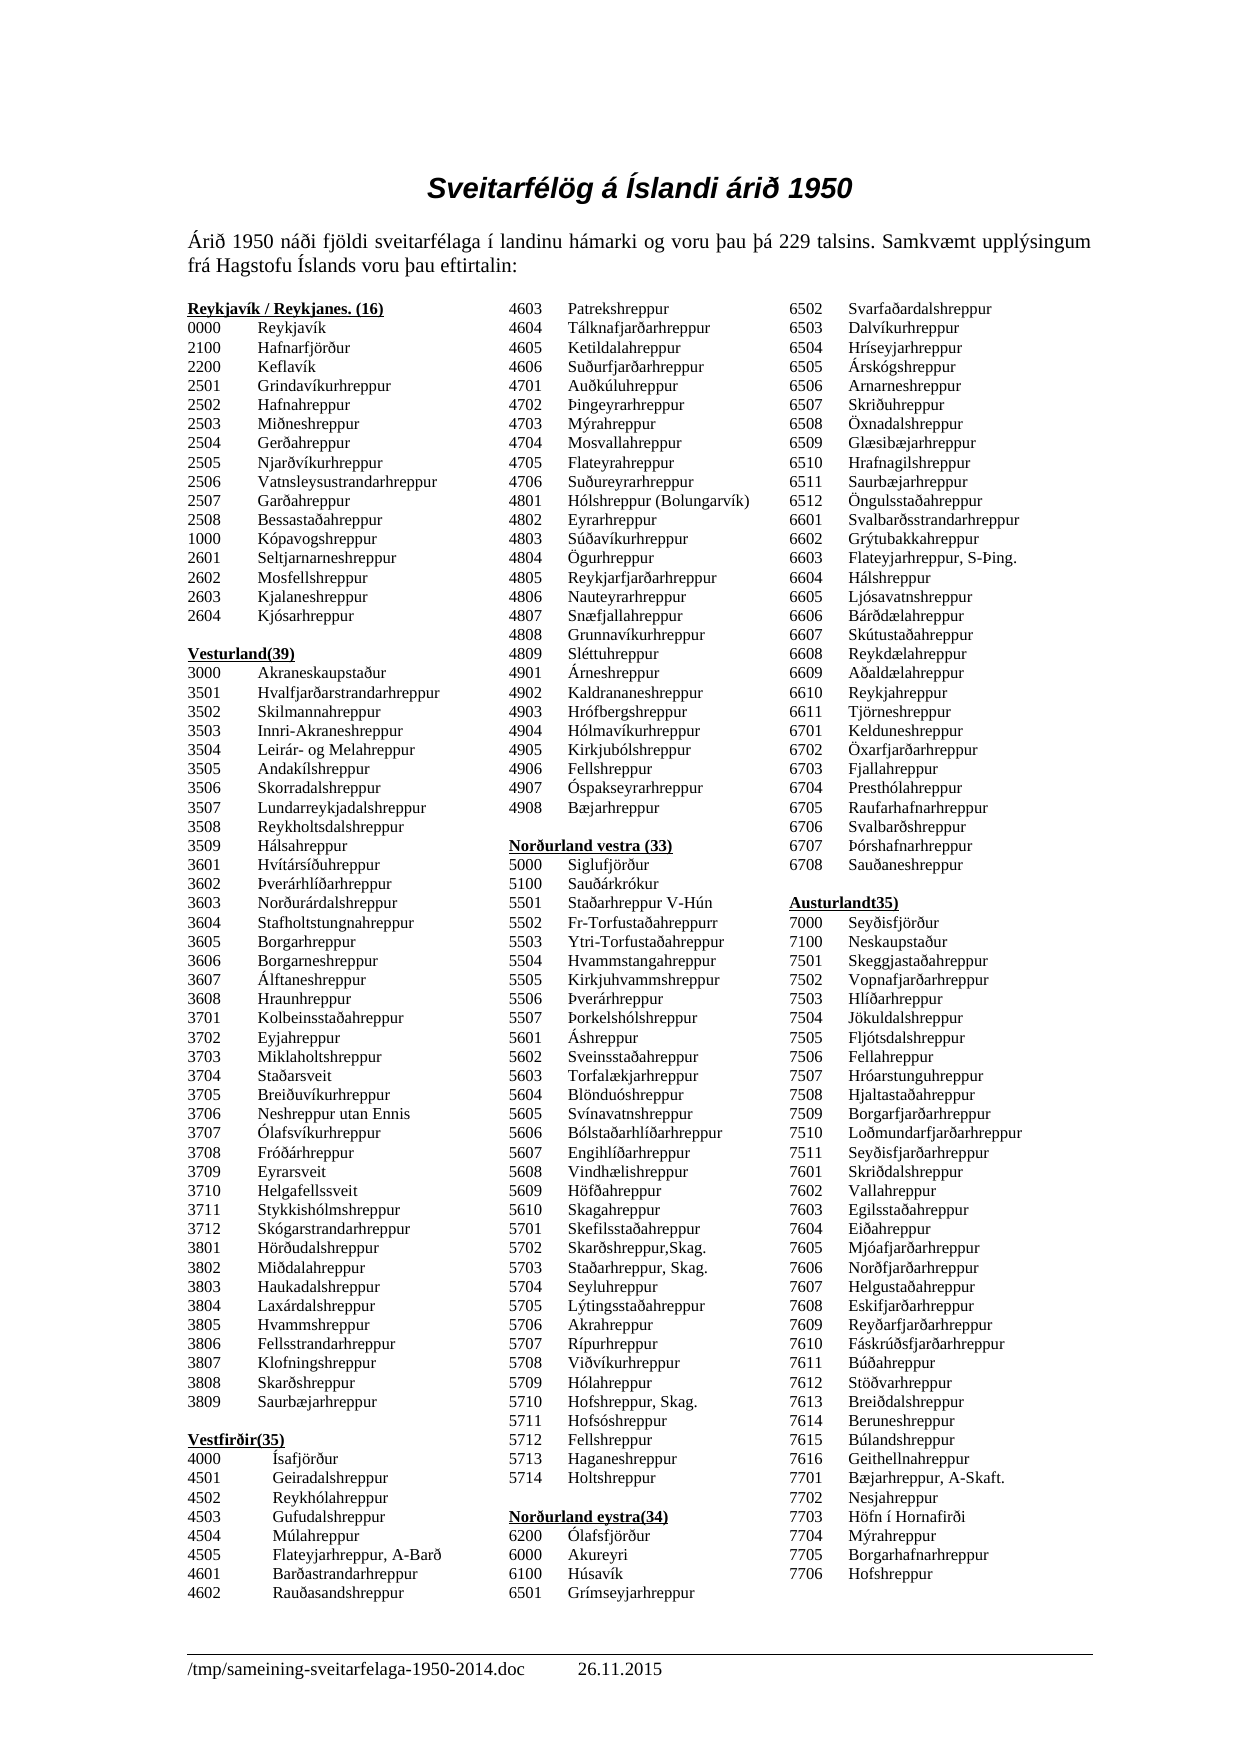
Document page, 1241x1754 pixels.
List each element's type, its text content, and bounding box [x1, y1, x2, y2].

table_cell Fellahreppur [837, 1047, 1117, 1066]
table_cell 5505 [497, 970, 556, 989]
table_cell 5604 [497, 1085, 556, 1104]
table_cell 7611 [778, 1353, 837, 1372]
table_cell 5607 [497, 1143, 556, 1162]
table_header Reykjavík / Reykjanes. (16) [176, 299, 497, 318]
table_cell 5707 [497, 1334, 556, 1353]
table_cell Þverárhreppur [556, 989, 778, 1008]
table_cell Hvammshreppur [246, 1315, 497, 1334]
table_cell Fellsstrandarhreppur [246, 1334, 497, 1353]
table_cell Helgafellssveit [246, 1181, 497, 1200]
table_cell Hvítársíðuhreppur [246, 855, 497, 874]
table_cell 6605 [778, 587, 837, 606]
table_cell 6602 [778, 529, 837, 548]
table_cell Súðavíkurhreppur [556, 529, 778, 548]
table_cell Hörðudalshreppur [246, 1238, 497, 1257]
table_cell 5708 [497, 1353, 556, 1372]
table_cell 6607 [778, 625, 837, 644]
table_cell 5705 [497, 1296, 556, 1315]
table_cell 6501 [497, 1583, 556, 1602]
table_cell 6511 [778, 472, 837, 491]
subtitle Sveitarfélög á Íslandi árið 1950 [187, 171, 1093, 204]
table_cell Tjörneshreppur [837, 702, 1117, 721]
table_cell 5503 [497, 932, 556, 951]
table_cell Bólstaðarhlíðarhreppur [556, 1123, 778, 1142]
table_cell 3606 [176, 951, 246, 970]
table_cell Hofshreppur [837, 1564, 1117, 1583]
table_cell Hofshreppur, Skag. [556, 1392, 778, 1411]
table_cell Ögurhreppur [556, 548, 778, 567]
table_cell 2504 [176, 433, 246, 452]
table_cell 4903 [497, 702, 556, 721]
table_cell Hálshreppur [837, 568, 1117, 587]
table_cell 2602 [176, 568, 246, 587]
table_header 4603 [497, 299, 556, 318]
table_cell 7501 [778, 951, 837, 970]
table_cell 6708 [778, 855, 837, 874]
table_cell Ólafsvíkurhreppur [246, 1123, 497, 1142]
table_cell Akureyri [556, 1545, 778, 1564]
table_cell [837, 874, 1117, 893]
table_cell Blönduóshreppur [556, 1085, 778, 1104]
table_cell 6706 [778, 817, 837, 836]
table_cell Suðureyrarhreppur [556, 472, 778, 491]
table_cell Geiradalshreppur [261, 1468, 497, 1487]
table_cell 7701 [778, 1468, 837, 1487]
table_cell 6609 [778, 663, 837, 682]
table_cell 3704 [176, 1066, 246, 1085]
table_cell 6608 [778, 644, 837, 663]
table_cell Eyrarsveit [246, 1162, 497, 1181]
table_cell 4605 [497, 338, 556, 357]
table_cell Stykkishólmshreppur [246, 1200, 497, 1219]
table_cell 6703 [778, 759, 837, 778]
table_cell Stafholtstungnahreppur [246, 913, 497, 932]
table_cell 5711 [497, 1411, 556, 1430]
table_cell Mosvallahreppur [556, 433, 778, 452]
table_cell 4809 [497, 644, 556, 663]
table_cell Reykjahreppur [837, 683, 1117, 702]
table_cell Kópavogshreppur [246, 529, 497, 548]
table_cell 7508 [778, 1085, 837, 1104]
table_cell 7503 [778, 989, 837, 1008]
table_cell 5710 [497, 1392, 556, 1411]
table_cell Mosfellshreppur [246, 568, 497, 587]
table_cell Mýrahreppur [556, 414, 778, 433]
table_cell [497, 1488, 556, 1507]
table_cell 6606 [778, 606, 837, 625]
table_cell Gufudalshreppur [261, 1507, 497, 1526]
table_cell 3707 [176, 1123, 246, 1142]
table_cell 5709 [497, 1373, 556, 1392]
table_cell 7706 [778, 1564, 837, 1583]
table_cell 5608 [497, 1162, 556, 1181]
table_cell Kirkjuhvammshreppur [556, 970, 778, 989]
table_cell Mýrahreppur [837, 1526, 1117, 1545]
table_cell Svalbarðsstrandarhreppur [837, 510, 1117, 529]
table_cell Kirkjubólshreppur [556, 740, 778, 759]
table_cell Álftaneshreppur [246, 970, 497, 989]
table_cell 3605 [176, 932, 246, 951]
table_cell Norðurland vestra (33) [497, 836, 778, 855]
table_cell 7614 [778, 1411, 837, 1430]
table_cell 5706 [497, 1315, 556, 1334]
table_cell 3804 [176, 1296, 246, 1315]
table_cell Ljósavatnshreppur [837, 587, 1117, 606]
table_cell Breiðuvíkurhreppur [246, 1085, 497, 1104]
table_cell Borgarfjarðarhreppur [837, 1104, 1117, 1123]
table_cell Eyjahreppur [246, 1028, 497, 1047]
table_cell 7704 [778, 1526, 837, 1545]
table_cell Borgarhreppur [246, 932, 497, 951]
table_cell 5602 [497, 1047, 556, 1066]
table_cell Múlahreppur [261, 1526, 497, 1545]
table_cell 7100 [778, 932, 837, 951]
table_cell Hríseyjarhreppur [837, 338, 1117, 357]
table_cell Saurbæjarhreppur [246, 1392, 497, 1411]
table_cell 7610 [778, 1334, 837, 1353]
table_cell 3702 [176, 1028, 246, 1047]
table_cell 6507 [778, 395, 837, 414]
table_cell Reykhólahreppur [261, 1488, 497, 1507]
table_cell 3509 [176, 836, 246, 855]
table_cell 6702 [778, 740, 837, 759]
table_cell 7607 [778, 1277, 837, 1296]
table_cell Kelduneshreppur [837, 721, 1117, 740]
table_cell Þverárhlíðarhreppur [246, 874, 497, 893]
table_cell Öxarfjarðarhreppur [837, 740, 1117, 759]
table_cell Tálknafjarðarhreppur [556, 318, 778, 337]
table_cell Staðarhreppur V-Hún [556, 893, 778, 912]
table_cell Haukadalshreppur [246, 1277, 497, 1296]
table_cell 6506 [778, 376, 837, 395]
table_cell Vallahreppur [837, 1181, 1117, 1200]
text Árið 1950 náði fjöldi sveitarfélaga í landinu hámarki og voru þau þá 229 talsins. Samkvæmt upplýsingum frá Hagstofu Íslands voru þau eftirtalin: [187, 229, 1093, 277]
table_cell 5501 [497, 893, 556, 912]
table_cell Vopnafjarðarhreppur [837, 970, 1117, 989]
table_cell 6705 [778, 798, 837, 817]
table_cell 7606 [778, 1258, 837, 1277]
table_cell 3503 [176, 721, 246, 740]
table_cell Rípurhreppur [556, 1334, 778, 1353]
table_cell 3502 [176, 702, 246, 721]
table_cell Reykdælahreppur [837, 644, 1117, 663]
table_cell Ísafjörður [261, 1449, 497, 1468]
table_cell 3507 [176, 798, 246, 817]
table_cell 2503 [176, 414, 246, 433]
table_cell Kjósarhreppur [246, 606, 497, 625]
table_cell 4702 [497, 395, 556, 414]
table_cell Engihlíðarhreppur [556, 1143, 778, 1162]
table_cell 6707 [778, 836, 837, 855]
table_cell 2604 [176, 606, 246, 625]
table_cell Klofningshreppur [246, 1353, 497, 1372]
table_cell Seyðisfjörður [837, 913, 1117, 932]
table_cell 4905 [497, 740, 556, 759]
table_cell 7613 [778, 1392, 837, 1411]
table_cell 3806 [176, 1334, 246, 1353]
table_cell Eyrarhreppur [556, 510, 778, 529]
table_cell 5610 [497, 1200, 556, 1219]
table_cell 6601 [778, 510, 837, 529]
table_cell 2100 [176, 338, 246, 357]
table_cell 3706 [176, 1104, 246, 1123]
table_cell 6504 [778, 338, 837, 357]
table_cell [176, 625, 497, 644]
table_cell 5704 [497, 1277, 556, 1296]
table_cell Ólafsfjörður [556, 1526, 778, 1545]
table_cell Nauteyrarhreppur [556, 587, 778, 606]
table_cell 3504 [176, 740, 246, 759]
table_cell Árneshreppur [556, 663, 778, 682]
table_cell 3711 [176, 1200, 246, 1219]
table_cell Miklaholtshreppur [246, 1047, 497, 1066]
table_cell 0000 [176, 318, 246, 337]
table_cell 4806 [497, 587, 556, 606]
table_cell Akrahreppur [556, 1315, 778, 1334]
table_cell Búðahreppur [837, 1353, 1117, 1372]
table_cell 4502 [176, 1488, 261, 1507]
table_cell Öxnadalshreppur [837, 414, 1117, 433]
table_cell Fáskrúðsfjarðarhreppur [837, 1334, 1117, 1353]
table_cell 3506 [176, 778, 246, 797]
table_cell Eiðahreppur [837, 1219, 1117, 1238]
table_cell 2508 [176, 510, 246, 529]
table_cell Öngulsstaðahreppur [837, 491, 1117, 510]
table_cell 7502 [778, 970, 837, 989]
table_cell Þorkelshólshreppur [556, 1008, 778, 1027]
table_cell Seyluhreppur [556, 1277, 778, 1296]
table_cell 7602 [778, 1181, 837, 1200]
table_cell 6704 [778, 778, 837, 797]
table_cell Borgarhafnarhreppur [837, 1545, 1117, 1564]
table_cell 3607 [176, 970, 246, 989]
table_cell Hrófbergshreppur [556, 702, 778, 721]
table_cell Beruneshreppur [837, 1411, 1117, 1430]
table_cell 4907 [497, 778, 556, 797]
table_cell Keflavík [246, 357, 497, 376]
table_cell Geithellnahreppur [837, 1449, 1117, 1468]
table_cell 7504 [778, 1008, 837, 1027]
table_cell 7507 [778, 1066, 837, 1085]
table_cell Ytri-Torfustaðahreppur [556, 932, 778, 951]
table_cell Staðarsveit [246, 1066, 497, 1085]
table_cell [778, 1583, 837, 1602]
table_cell Skriðuhreppur [837, 395, 1117, 414]
table_cell Bæjarhreppur [556, 798, 778, 817]
table_cell Jökuldalshreppur [837, 1008, 1117, 1027]
table_cell 7608 [778, 1296, 837, 1315]
table_cell Lýtingsstaðahreppur [556, 1296, 778, 1315]
table_cell Barðastrandarhreppur [261, 1564, 497, 1583]
table_cell Lundarreykjadalshreppur [246, 798, 497, 817]
table_cell Skriðdalshreppur [837, 1162, 1117, 1181]
table_cell 5701 [497, 1219, 556, 1238]
table_cell Arnarneshreppur [837, 376, 1117, 395]
table_cell 2200 [176, 357, 246, 376]
table_cell Hafnarfjörður [246, 338, 497, 357]
table_cell 4901 [497, 663, 556, 682]
table_cell Hvammstangahreppur [556, 951, 778, 970]
table_cell Þórshafnarhreppur [837, 836, 1117, 855]
table_cell Siglufjörður [556, 855, 778, 874]
table_cell 5609 [497, 1181, 556, 1200]
table_cell [176, 1411, 497, 1430]
table_cell 4501 [176, 1468, 261, 1487]
table_cell 7505 [778, 1028, 837, 1047]
table_cell 2501 [176, 376, 246, 395]
table_cell 6200 [497, 1526, 556, 1545]
table_cell 3703 [176, 1047, 246, 1066]
table_cell 3809 [176, 1392, 246, 1411]
table_cell 6100 [497, 1564, 556, 1583]
table_cell 5601 [497, 1028, 556, 1047]
table_cell 7510 [778, 1123, 837, 1142]
table_cell 4602 [176, 1583, 261, 1602]
table_cell 2507 [176, 491, 246, 510]
table_cell 1000 [176, 529, 246, 548]
table_cell 7511 [778, 1143, 837, 1162]
table_cell 4802 [497, 510, 556, 529]
table_cell Laxárdalshreppur [246, 1296, 497, 1315]
table_cell 7612 [778, 1373, 837, 1392]
table_cell 3708 [176, 1143, 246, 1162]
table_cell Sauðárkrókur [556, 874, 778, 893]
table_cell 6509 [778, 433, 837, 452]
table_cell 5605 [497, 1104, 556, 1123]
table_cell 6610 [778, 683, 837, 702]
table_cell 7506 [778, 1047, 837, 1066]
table_cell Grindavíkurhreppur [246, 376, 497, 395]
table_cell Áshreppur [556, 1028, 778, 1047]
table_cell [497, 817, 778, 836]
table_cell Fellshreppur [556, 1430, 778, 1449]
table_cell Andakílshreppur [246, 759, 497, 778]
table_cell Hrafnagilshreppur [837, 453, 1117, 472]
table_cell 4000 [176, 1449, 261, 1468]
table_cell Norðurland eystra(34) [497, 1507, 778, 1526]
table_cell Bessastaðahreppur [246, 510, 497, 529]
table_cell Grýtubakkahreppur [837, 529, 1117, 548]
table_cell Árskógshreppur [837, 357, 1117, 376]
table_cell Eskifjarðarhreppur [837, 1296, 1117, 1315]
table_cell 6510 [778, 453, 837, 472]
table_cell Snæfjallahreppur [556, 606, 778, 625]
table_cell 3602 [176, 874, 246, 893]
table_cell 2502 [176, 395, 246, 414]
table_cell 3802 [176, 1258, 246, 1277]
table_cell 3710 [176, 1181, 246, 1200]
table_cell 6505 [778, 357, 837, 376]
table_cell Hólahreppur [556, 1373, 778, 1392]
table_cell Viðvíkurhreppur [556, 1353, 778, 1372]
table_cell 4705 [497, 453, 556, 472]
table_cell Bárðdælahreppur [837, 606, 1117, 625]
table_cell 3803 [176, 1277, 246, 1296]
table_cell Breiðdalshreppur [837, 1392, 1117, 1411]
table_cell 4604 [497, 318, 556, 337]
table_cell Hólshreppur (Bolungarvík) [556, 491, 778, 510]
table_cell Skeggjastaðahreppur [837, 951, 1117, 970]
table_cell Innri-Akraneshreppur [246, 721, 497, 740]
table_cell Suðurfjarðarhreppur [556, 357, 778, 376]
table_cell Hólmavíkurhreppur [556, 721, 778, 740]
table_cell Flateyjarhreppur, S-Þing. [837, 548, 1117, 567]
table_cell 3808 [176, 1373, 246, 1392]
table_cell Fjallahreppur [837, 759, 1117, 778]
table_cell Akraneskaupstaður [246, 663, 497, 682]
table_cell Kjalaneshreppur [246, 587, 497, 606]
table_cell Hlíðarhreppur [837, 989, 1117, 1008]
table_cell Nesjahreppur [837, 1488, 1117, 1507]
table_cell 7601 [778, 1162, 837, 1181]
table_cell 7604 [778, 1219, 837, 1238]
table_cell Hafnahreppur [246, 395, 497, 414]
table_cell 3000 [176, 663, 246, 682]
table_cell Vestfirðir(35) [176, 1430, 497, 1449]
table_cell Loðmundarfjarðarhreppur [837, 1123, 1117, 1142]
table_cell 3712 [176, 1219, 246, 1238]
table_cell 5000 [497, 855, 556, 874]
table_cell 3604 [176, 913, 246, 932]
table_cell Holtshreppur [556, 1468, 778, 1487]
table_cell 5100 [497, 874, 556, 893]
table_cell 4902 [497, 683, 556, 702]
table_cell 3801 [176, 1238, 246, 1257]
table_cell 4701 [497, 376, 556, 395]
table_cell 7615 [778, 1430, 837, 1449]
table_cell 5703 [497, 1258, 556, 1277]
table_cell 6503 [778, 318, 837, 337]
table_cell 5506 [497, 989, 556, 1008]
table_cell 5712 [497, 1430, 556, 1449]
table_cell Presthólahreppur [837, 778, 1117, 797]
table_cell Reyðarfjarðarhreppur [837, 1315, 1117, 1334]
table_cell Borgarneshreppur [246, 951, 497, 970]
table_cell Höfn í Hornafirði [837, 1507, 1117, 1526]
table_cell Vindhælishreppur [556, 1162, 778, 1181]
table_cell 7702 [778, 1488, 837, 1507]
table_cell 6000 [497, 1545, 556, 1564]
table_cell Höfðahreppur [556, 1181, 778, 1200]
table_cell Torfalækjarhreppur [556, 1066, 778, 1085]
table_cell Njarðvíkurhreppur [246, 453, 497, 472]
table_cell Austurlandt35) [778, 893, 1117, 912]
table_cell 7603 [778, 1200, 837, 1219]
table_cell 4808 [497, 625, 556, 644]
table_cell 2506 [176, 472, 246, 491]
table_cell Raufarhafnarhreppur [837, 798, 1117, 817]
table_cell 5713 [497, 1449, 556, 1468]
table_cell 3601 [176, 855, 246, 874]
table_cell Flateyjarhreppur, A-Barð [261, 1545, 497, 1564]
table_cell Sléttuhreppur [556, 644, 778, 663]
table_cell 6611 [778, 702, 837, 721]
table_cell Fljótsdalshreppur [837, 1028, 1117, 1047]
table_cell Skorradalshreppur [246, 778, 497, 797]
table_cell Staðarhreppur, Skag. [556, 1258, 778, 1277]
table_cell Hróarstunguhreppur [837, 1066, 1117, 1085]
table_cell Skefilsstaðahreppur [556, 1219, 778, 1238]
table_cell Reykholtsdalshreppur [246, 817, 497, 836]
table_cell 4804 [497, 548, 556, 567]
table_cell Sauðaneshreppur [837, 855, 1117, 874]
table_cell [778, 874, 837, 893]
table_cell Sveinsstaðahreppur [556, 1047, 778, 1066]
table_cell 4805 [497, 568, 556, 587]
table_cell 3608 [176, 989, 246, 1008]
table_cell Seltjarnarneshreppur [246, 548, 497, 567]
table_cell Neshreppur utan Ennis [246, 1104, 497, 1123]
table_cell Skógarstrandarhreppur [246, 1219, 497, 1238]
table_cell 7509 [778, 1104, 837, 1123]
table_cell Garðahreppur [246, 491, 497, 510]
table_cell 4706 [497, 472, 556, 491]
table_cell Óspakseyrarhreppur [556, 778, 778, 797]
table_cell Fróðárhreppur [246, 1143, 497, 1162]
table_cell 4904 [497, 721, 556, 740]
table_cell 3805 [176, 1315, 246, 1334]
table_cell 3709 [176, 1162, 246, 1181]
table_cell Svalbarðshreppur [837, 817, 1117, 836]
table_cell Ketildalahreppur [556, 338, 778, 357]
table_cell 7605 [778, 1238, 837, 1257]
table_cell 7000 [778, 913, 837, 932]
table_cell Norðurárdalshreppur [246, 893, 497, 912]
table_header Patrekshreppur [556, 299, 778, 318]
table_cell 4807 [497, 606, 556, 625]
table_cell Hvalfjarðarstrandarhreppur [246, 683, 497, 702]
table_cell Hofsóshreppur [556, 1411, 778, 1430]
table_cell Gerðahreppur [246, 433, 497, 452]
table_cell Skarðshreppur [246, 1373, 497, 1392]
table_cell 3807 [176, 1353, 246, 1372]
table_cell Þingeyrarhreppur [556, 395, 778, 414]
table_cell 2505 [176, 453, 246, 472]
table_cell [556, 1488, 778, 1507]
table_cell Kaldrananeshreppur [556, 683, 778, 702]
table_cell Hálsahreppur [246, 836, 497, 855]
table_cell Fr-Torfustaðahreppurr [556, 913, 778, 932]
table_header Svarfaðardalshreppur [837, 299, 1117, 318]
table_cell Skútustaðahreppur [837, 625, 1117, 644]
table_cell 5504 [497, 951, 556, 970]
table_cell Stöðvarhreppur [837, 1373, 1117, 1392]
table_cell 4606 [497, 357, 556, 376]
table_cell Grímseyjarhreppur [556, 1583, 778, 1602]
table_cell Reykjarfjarðarhreppur [556, 568, 778, 587]
table_cell Bæjarhreppur, A-Skaft. [837, 1468, 1117, 1487]
table_cell Skarðshreppur,Skag. [556, 1238, 778, 1257]
table_cell 7705 [778, 1545, 837, 1564]
table_cell Leirár- og Melahreppur [246, 740, 497, 759]
table_cell 4704 [497, 433, 556, 452]
table_cell 5502 [497, 913, 556, 932]
table_cell Dalvíkurhreppur [837, 318, 1117, 337]
table_cell Miðneshreppur [246, 414, 497, 433]
table_cell 3508 [176, 817, 246, 836]
table_cell 2603 [176, 587, 246, 606]
table_cell 6603 [778, 548, 837, 567]
table_cell 7609 [778, 1315, 837, 1334]
table_cell Seyðisfjarðarhreppur [837, 1143, 1117, 1162]
table_cell Vesturland(39) [176, 644, 497, 663]
table_cell Búlandshreppur [837, 1430, 1117, 1449]
table_cell 4601 [176, 1564, 261, 1583]
table_cell 4906 [497, 759, 556, 778]
table_cell 5714 [497, 1468, 556, 1487]
table_cell 3501 [176, 683, 246, 702]
table_cell 2601 [176, 548, 246, 567]
table_cell 3505 [176, 759, 246, 778]
table_cell Auðkúluhreppur [556, 376, 778, 395]
table_cell 5507 [497, 1008, 556, 1027]
table_cell Rauðasandshreppur [261, 1583, 497, 1602]
table_cell 6508 [778, 414, 837, 433]
table_cell Húsavík [556, 1564, 778, 1583]
table_cell Glæsibæjarhreppur [837, 433, 1117, 452]
table_cell Helgustaðahreppur [837, 1277, 1117, 1296]
table_cell 5702 [497, 1238, 556, 1257]
table_cell Hjaltastaðahreppur [837, 1085, 1117, 1104]
table_cell Flateyrahreppur [556, 453, 778, 472]
table_cell Hraunhreppur [246, 989, 497, 1008]
table_cell 6512 [778, 491, 837, 510]
table_cell Svínavatnshreppur [556, 1104, 778, 1123]
table_cell 4503 [176, 1507, 261, 1526]
table_cell 3705 [176, 1085, 246, 1104]
table_cell 4505 [176, 1545, 261, 1564]
table_cell Neskaupstaður [837, 932, 1117, 951]
table_cell 4703 [497, 414, 556, 433]
table_cell Saurbæjarhreppur [837, 472, 1117, 491]
table_cell Norðfjarðarhreppur [837, 1258, 1117, 1277]
table_cell Mjóafjarðarhreppur [837, 1238, 1117, 1257]
table_cell Kolbeinsstaðahreppur [246, 1008, 497, 1027]
table_cell Skagahreppur [556, 1200, 778, 1219]
table_cell 3701 [176, 1008, 246, 1027]
table_cell Reykjavík [246, 318, 497, 337]
table_cell Aðaldælahreppur [837, 663, 1117, 682]
table_cell 7616 [778, 1449, 837, 1468]
table_cell 6701 [778, 721, 837, 740]
table_cell Egilsstaðahreppur [837, 1200, 1117, 1219]
table_cell 5603 [497, 1066, 556, 1085]
table_cell [837, 1583, 1117, 1602]
table_cell 3603 [176, 893, 246, 912]
table_cell Haganeshreppur [556, 1449, 778, 1468]
table_cell 4504 [176, 1526, 261, 1545]
table_cell 7703 [778, 1507, 837, 1526]
table_cell 4801 [497, 491, 556, 510]
table_cell Vatnsleysustrandarhreppur [246, 472, 497, 491]
table_cell Skilmannahreppur [246, 702, 497, 721]
table_cell Fellshreppur [556, 759, 778, 778]
table_cell 6604 [778, 568, 837, 587]
table_cell 4908 [497, 798, 556, 817]
table_cell 4803 [497, 529, 556, 548]
table_cell 5606 [497, 1123, 556, 1142]
table_cell Grunnavíkurhreppur [556, 625, 778, 644]
table_cell Miðdalahreppur [246, 1258, 497, 1277]
table_header 6502 [778, 299, 837, 318]
